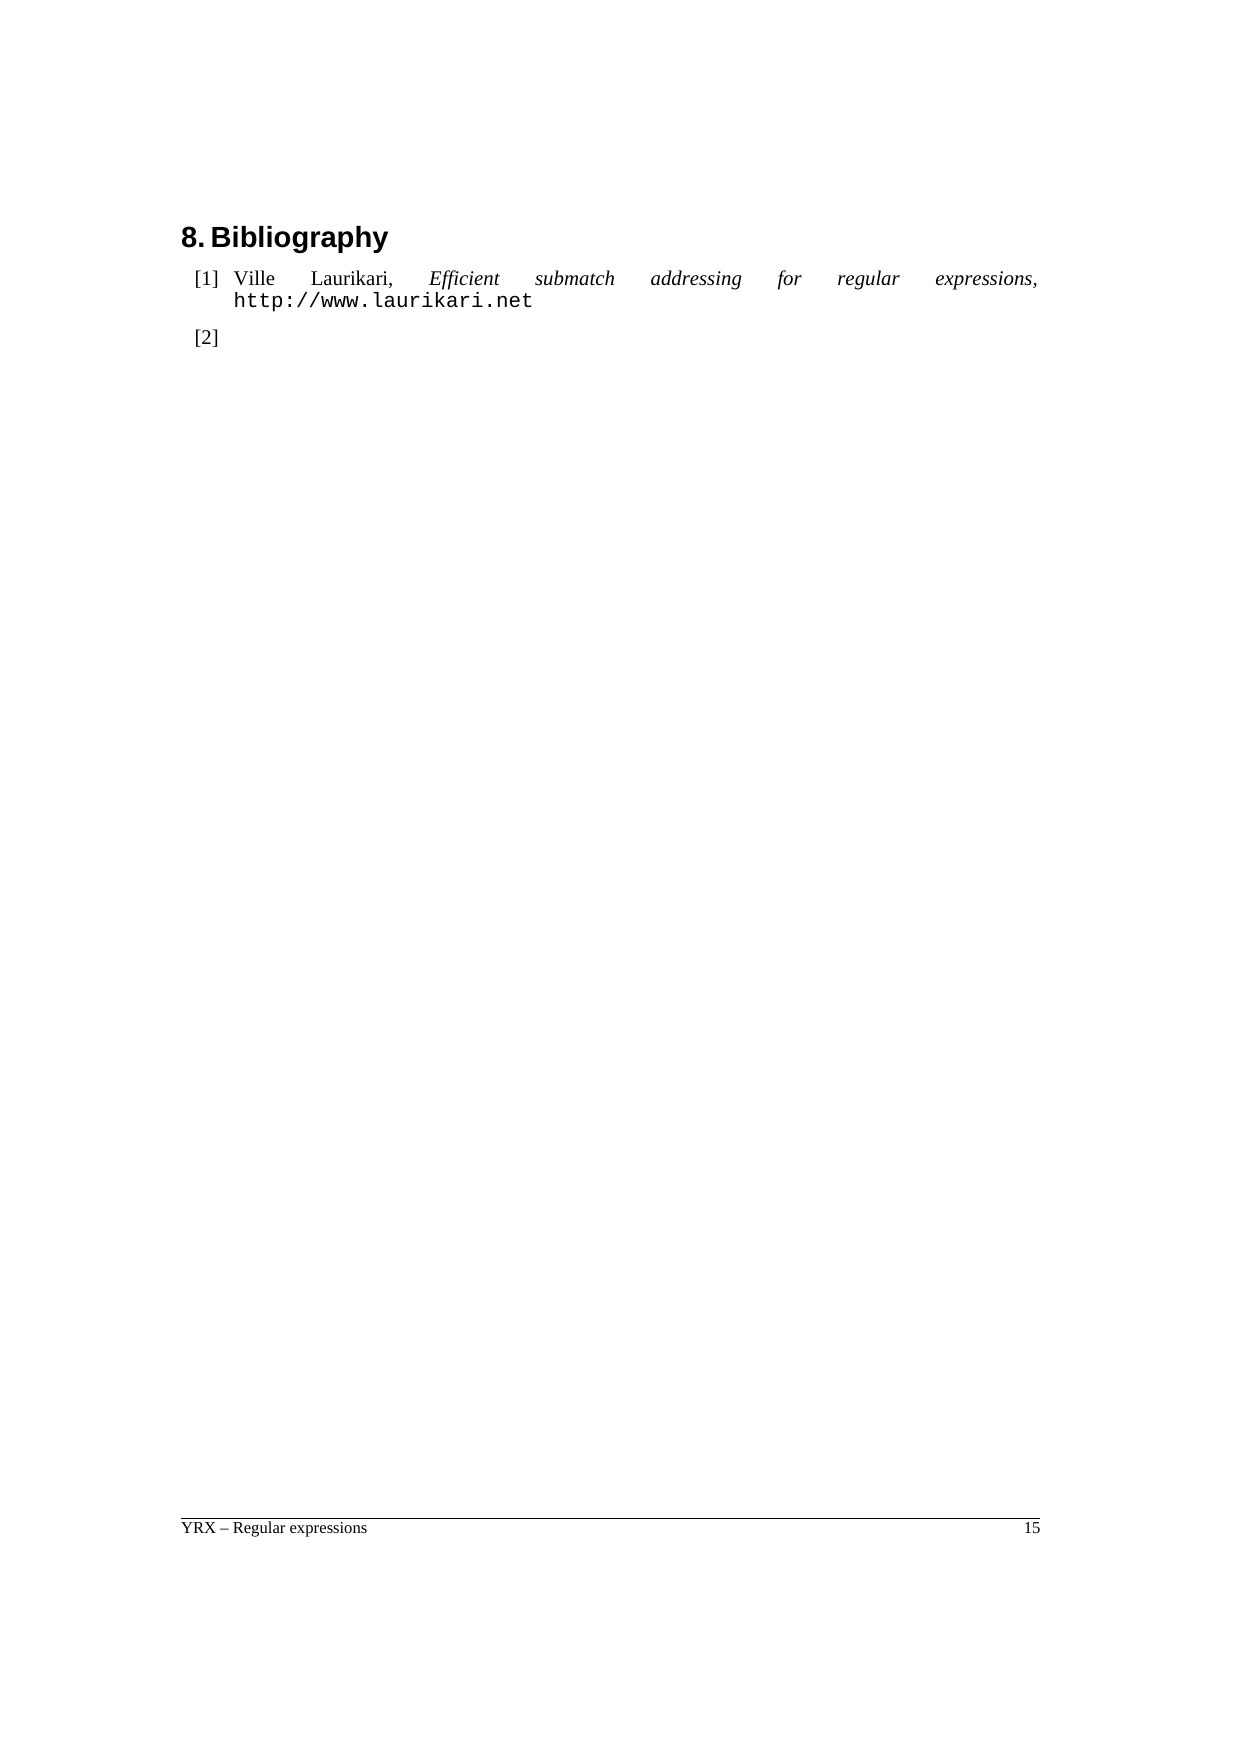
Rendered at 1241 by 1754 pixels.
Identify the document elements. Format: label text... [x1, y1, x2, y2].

subtitle Bibliography [181, 221, 1040, 254]
text [2] [194, 326, 1040, 351]
text [1] Ville Laurikari, Efficient submatch addressing for regular expressions, http://www.laurikari.net [194, 267, 1040, 313]
